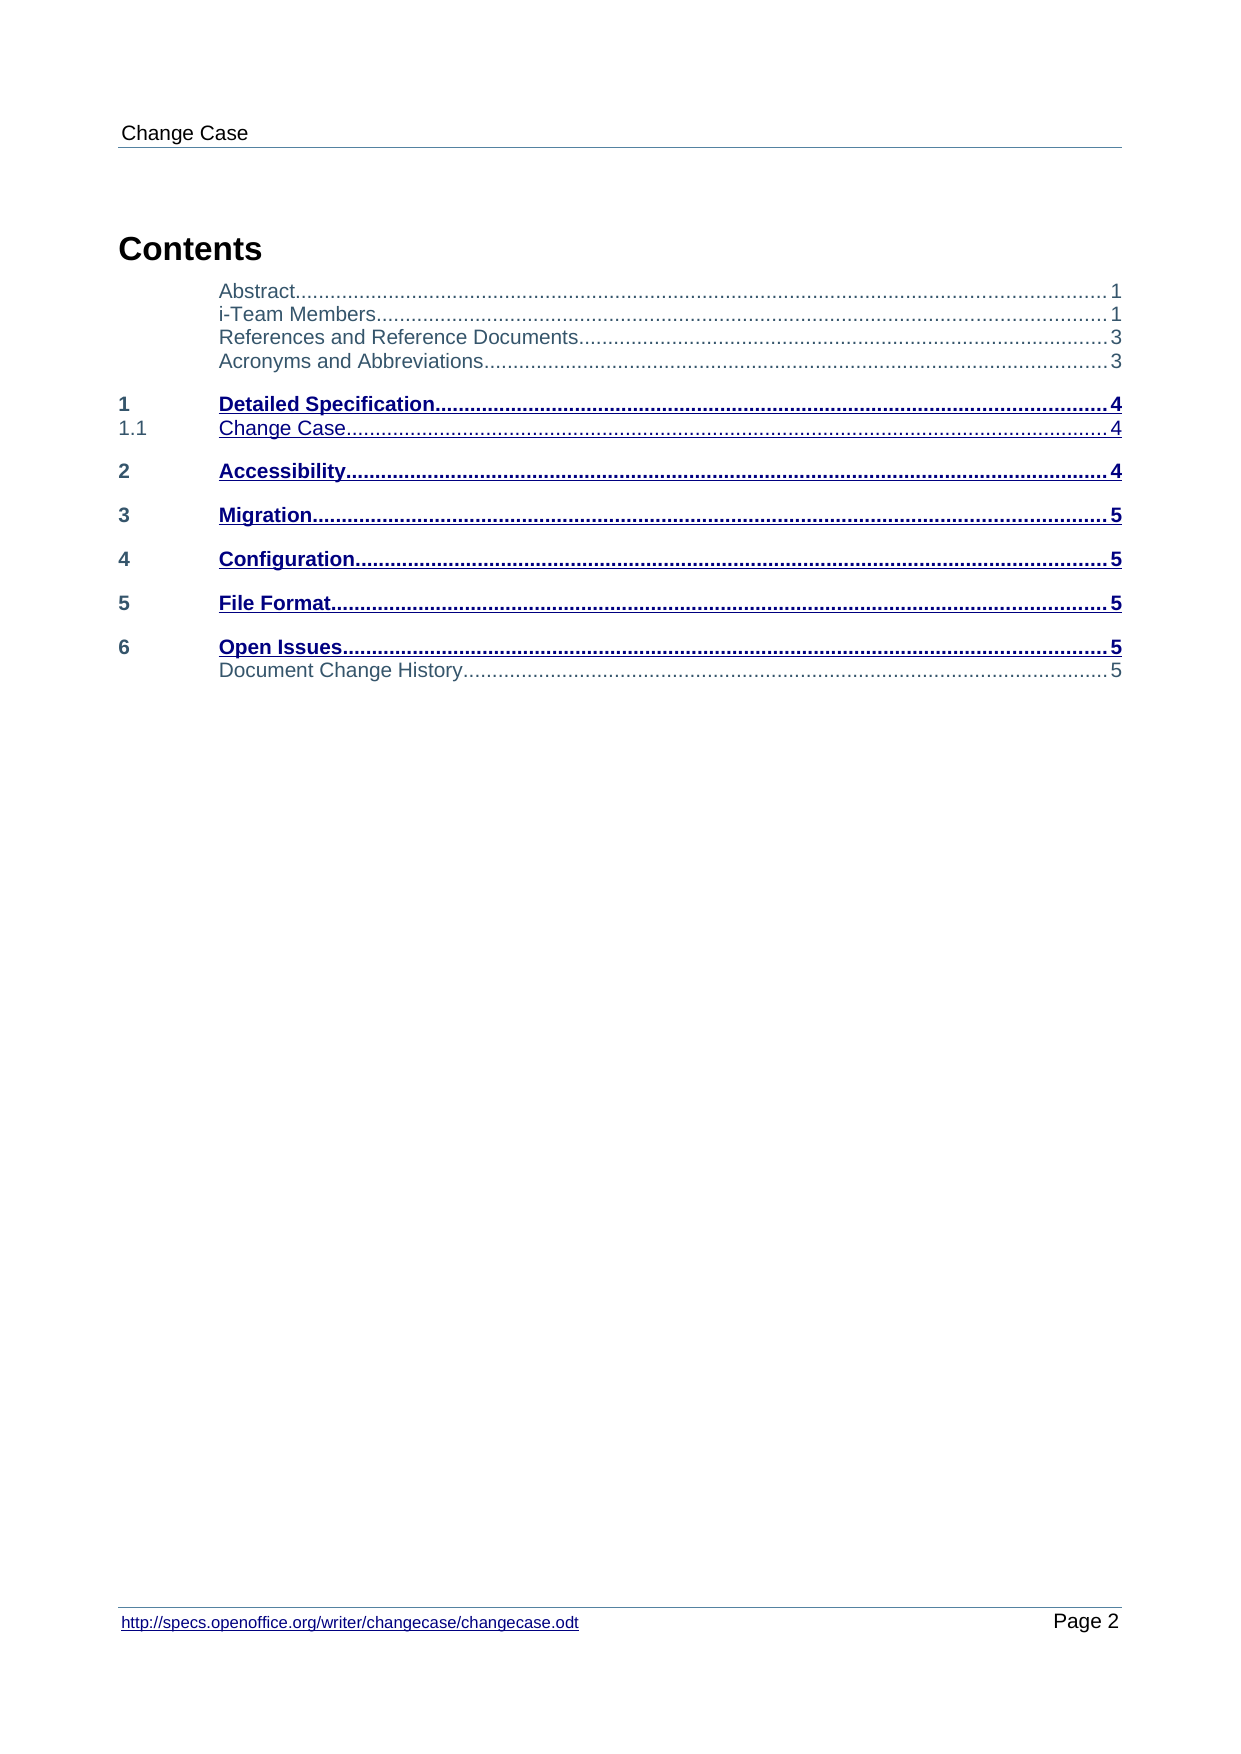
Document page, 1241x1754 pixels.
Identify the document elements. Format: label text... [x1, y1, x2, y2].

text Document Change History 5 [118, 659, 1122, 682]
text References and Reference Documents 3 [118, 326, 1122, 349]
text 1 Detailed Specification 4 [118, 393, 1122, 416]
text 5 File Format 5 [118, 592, 1122, 615]
text 2 Accessibility 4 [118, 460, 1122, 483]
text 1.1 Change Case 4 [118, 416, 1122, 439]
text 6 Open Issues 5 [118, 636, 1122, 659]
subtitle Contents [118, 230, 1122, 267]
text i-Team Members 1 [118, 303, 1122, 326]
text Acronyms and Abbreviations 3 [118, 349, 1122, 372]
text Abstract 1 [118, 279, 1122, 303]
text 4 Configuration 5 [118, 548, 1122, 571]
text 3 Migration 5 [118, 504, 1122, 527]
